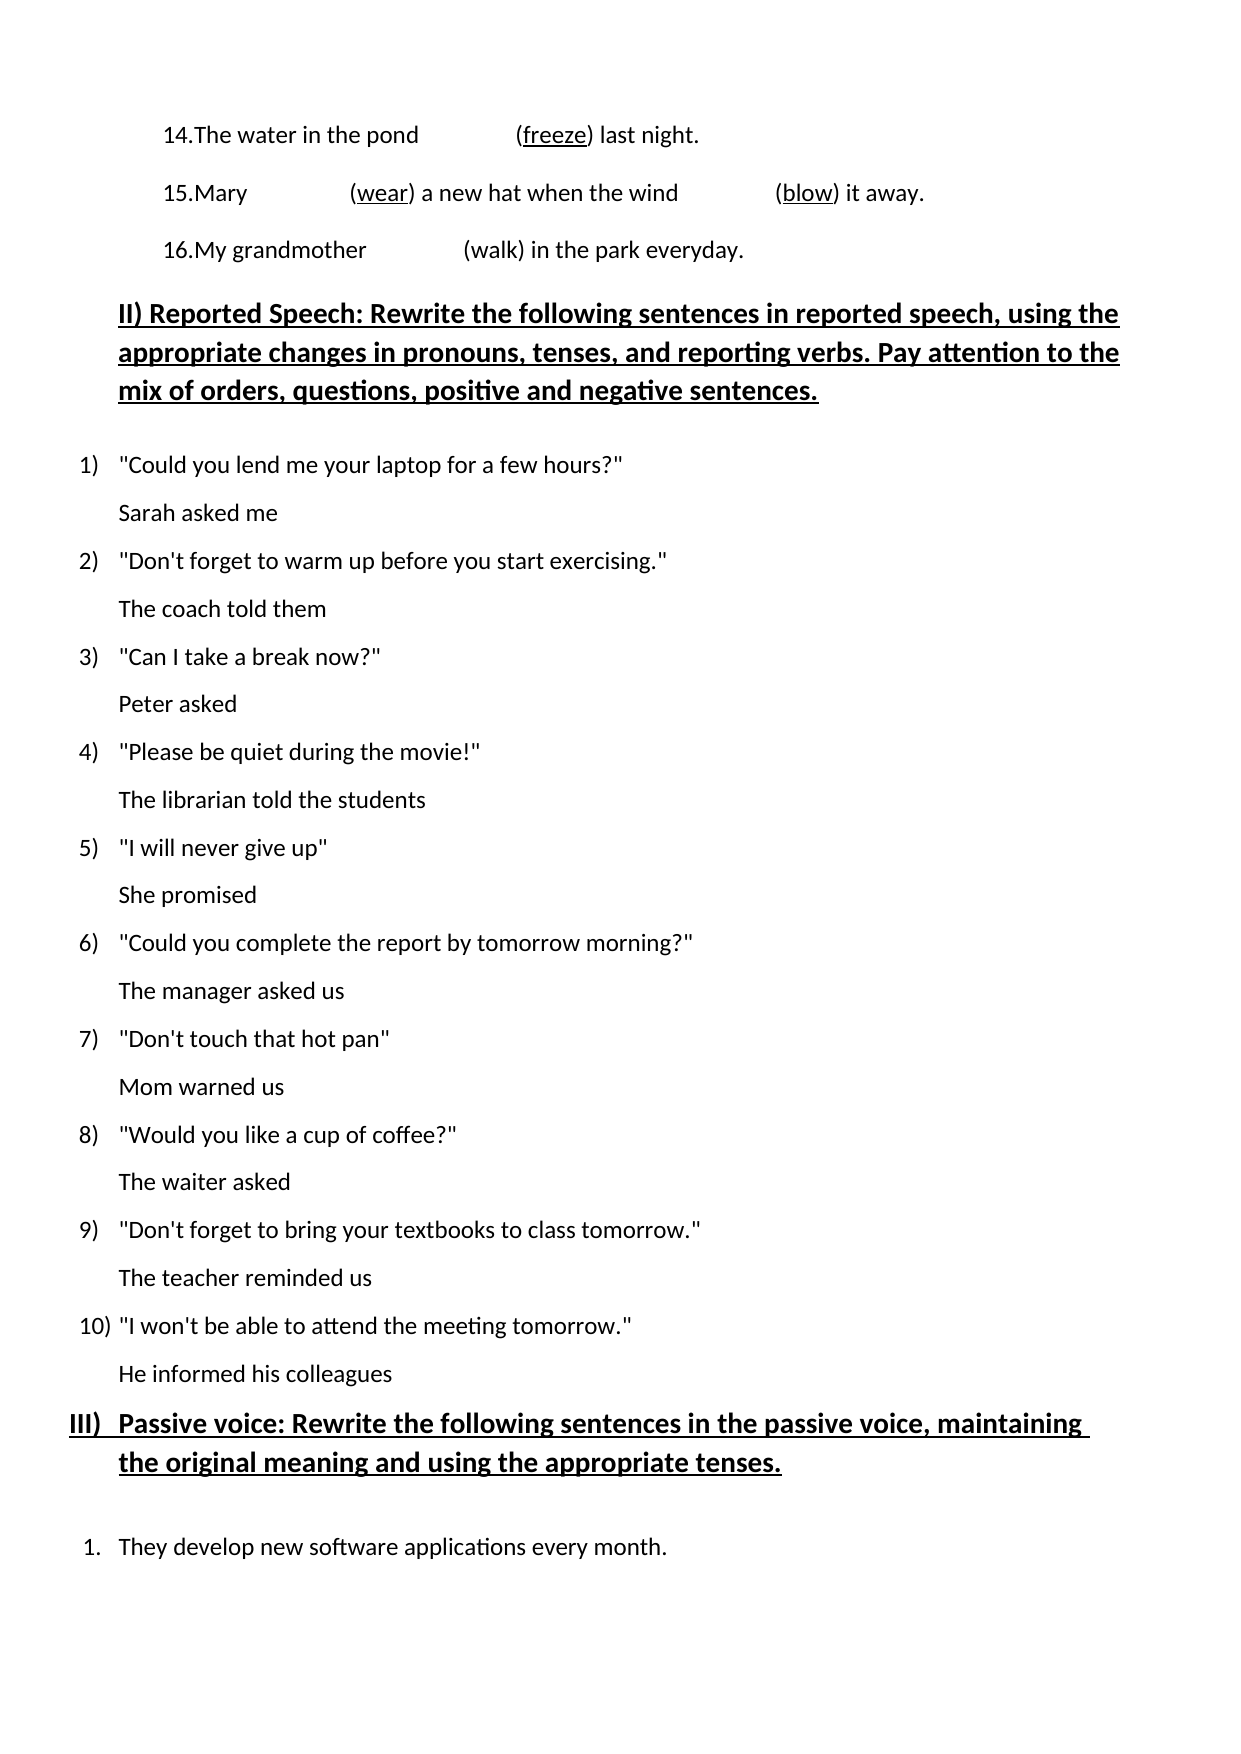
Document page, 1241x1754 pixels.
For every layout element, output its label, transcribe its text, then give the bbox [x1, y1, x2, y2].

text The coach told them [118, 593, 1121, 623]
text 14.The water in the pond (freeze) last night. [162, 119, 1121, 150]
list "Could you complete the report by tomorrow morning?" [79, 927, 1121, 958]
list "Don't forget to bring your textbooks to class tomorrow." [79, 1214, 1121, 1245]
text The waiter asked [118, 1167, 1121, 1197]
text The teacher reminded us [118, 1262, 1121, 1293]
list "Don't forget to warm up before you start exercising." [79, 545, 1121, 576]
text 16.My grandmother (walk) in the park everyday. [162, 234, 1121, 265]
text II) Reported Speech: Rewrite the following sentences in reported speech, using the appropriate changes in pronouns, tenses, and reporting verbs. Pay attention to the mix of orders, questions, positive and negative sentences. [118, 296, 1121, 407]
text The librarian told the students [118, 784, 1121, 814]
list "Would you like a cup of coffee?" [79, 1119, 1121, 1149]
list "Can I take a break now?" [79, 641, 1121, 671]
list "Please be quiet during the movie!" [79, 736, 1121, 767]
text Sarah asked me [118, 497, 1121, 528]
list They develop new software applications every month. [82, 1531, 1121, 1562]
text Peter asked [118, 688, 1121, 719]
list Passive voice: Rewrite the following sentences in the passive voice, maintaining the original meaning and using the appropriate tenses. [69, 1406, 1121, 1479]
list "I will never give up" [79, 832, 1121, 862]
text He informed his colleagues [118, 1358, 1121, 1388]
list "Don't touch that hot pan" [79, 1023, 1121, 1054]
text She promised [118, 880, 1121, 910]
text 15.Mary (wear) a new hat when the wind (blow) it away. [162, 177, 1121, 207]
list "I won't be able to attend the meeting tomorrow." [79, 1310, 1121, 1341]
text The manager asked us [118, 975, 1121, 1006]
text Mom warned us [118, 1071, 1121, 1101]
list "Could you lend me your laptop for a few hours?" [79, 449, 1121, 480]
